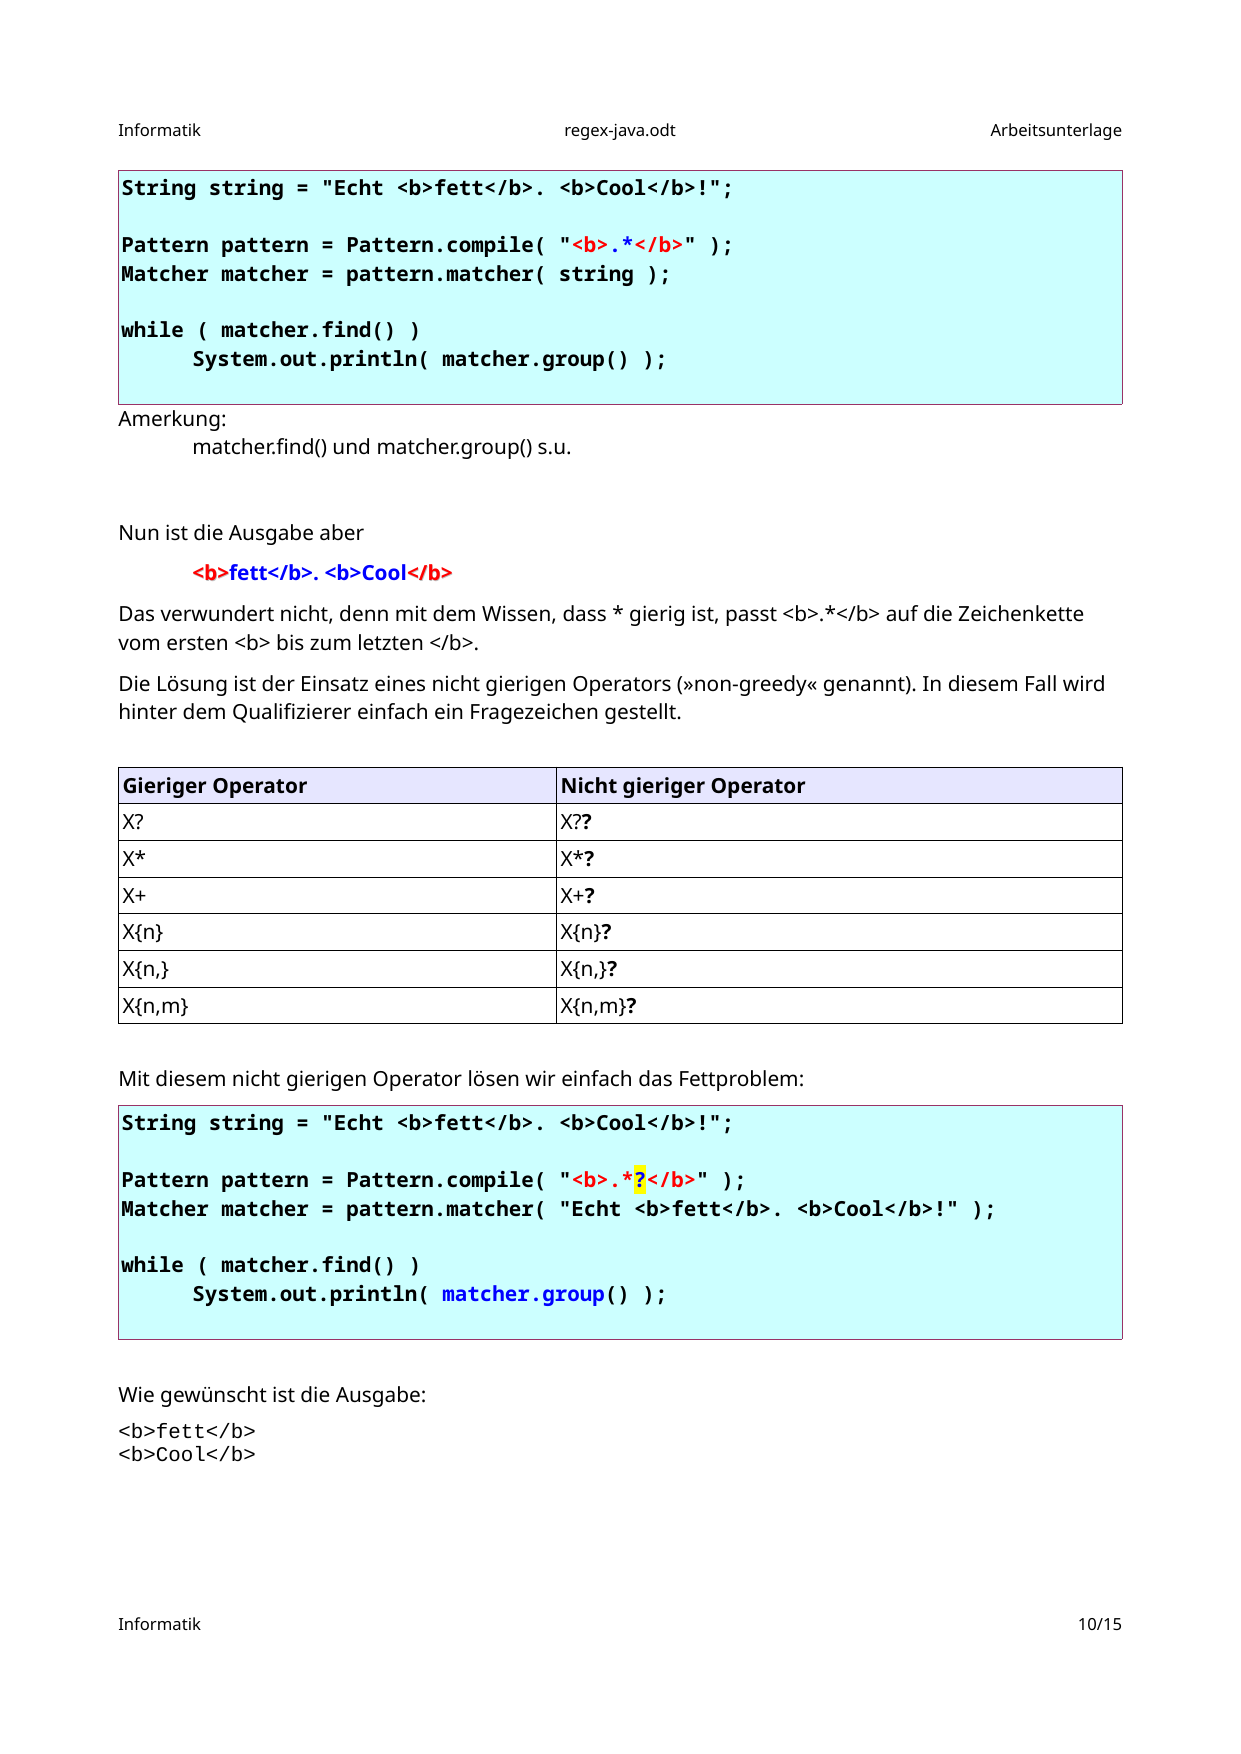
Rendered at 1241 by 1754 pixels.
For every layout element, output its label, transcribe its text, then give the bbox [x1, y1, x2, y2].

text matcher.find() und matcher.group() s.u. [118, 432, 1122, 461]
table_cell X{n,} [119, 951, 556, 987]
text Pattern pattern = Pattern.compile( "<b>.*</b>" ); [119, 227, 1122, 256]
text while ( matcher.find() ) [119, 1219, 1122, 1276]
text Wie gewünscht ist die Ausgabe: [118, 1380, 1122, 1408]
text String string = "Echt <b>fett</b>. <b>Cool</b>!"; Pattern pattern = Pattern.compile( "<b>.*?</b>" ); [119, 1106, 1122, 1191]
table_cell X* [119, 841, 556, 877]
text Die Lösung ist der Einsatz eines nicht gierigen Operators (»non-greedy« genannt). In diesem Fall wird hinter dem Qualifizierer einfach ein Fragezeichen gestellt. [118, 669, 1122, 726]
table_cell X{n,m}? [557, 988, 1122, 1023]
table_cell X+ [119, 878, 556, 913]
text while ( matcher.find() ) [119, 312, 1122, 341]
table_cell X{n,m} [119, 988, 556, 1023]
table_header Gieriger Operator [119, 768, 556, 803]
text Amerkung: [118, 405, 1122, 432]
text Nun ist die Ausgabe aber [118, 518, 1122, 546]
text <b>fett</b> [118, 1421, 1122, 1444]
table_cell X*? [557, 841, 1122, 877]
table_cell X{n,}? [557, 951, 1122, 987]
table_header Nicht gieriger Operator [557, 768, 1122, 803]
text <b>fett</b>. <b>Cool</b> [118, 558, 1122, 587]
table_cell X? [119, 804, 556, 840]
text System.out.println( matcher.group() ); [119, 1276, 1122, 1339]
text String string = "Echt <b>fett</b>. <b>Cool</b>!"; [119, 171, 1122, 227]
text System.out.println( matcher.group() ); [119, 341, 1122, 404]
text Matcher matcher = pattern.matcher( "Echt <b>fett</b>. <b>Cool</b>!" ); [119, 1191, 1122, 1219]
table_cell X+? [557, 878, 1122, 913]
table_cell X{n}? [557, 914, 1122, 950]
text <b>Cool</b> [118, 1444, 1122, 1468]
table_cell X?? [557, 804, 1122, 840]
text Matcher matcher = pattern.matcher( string ); [119, 256, 1122, 284]
text Mit diesem nicht gierigen Operator lösen wir einfach das Fettproblem: [118, 1064, 1122, 1093]
text Das verwundert nicht, denn mit dem Wissen, dass * gierig ist, passt <b>.*</b> auf die Zeichenkette vom ersten <b> bis zum letzten </b>. [118, 599, 1122, 656]
table_cell X{n} [119, 914, 556, 950]
